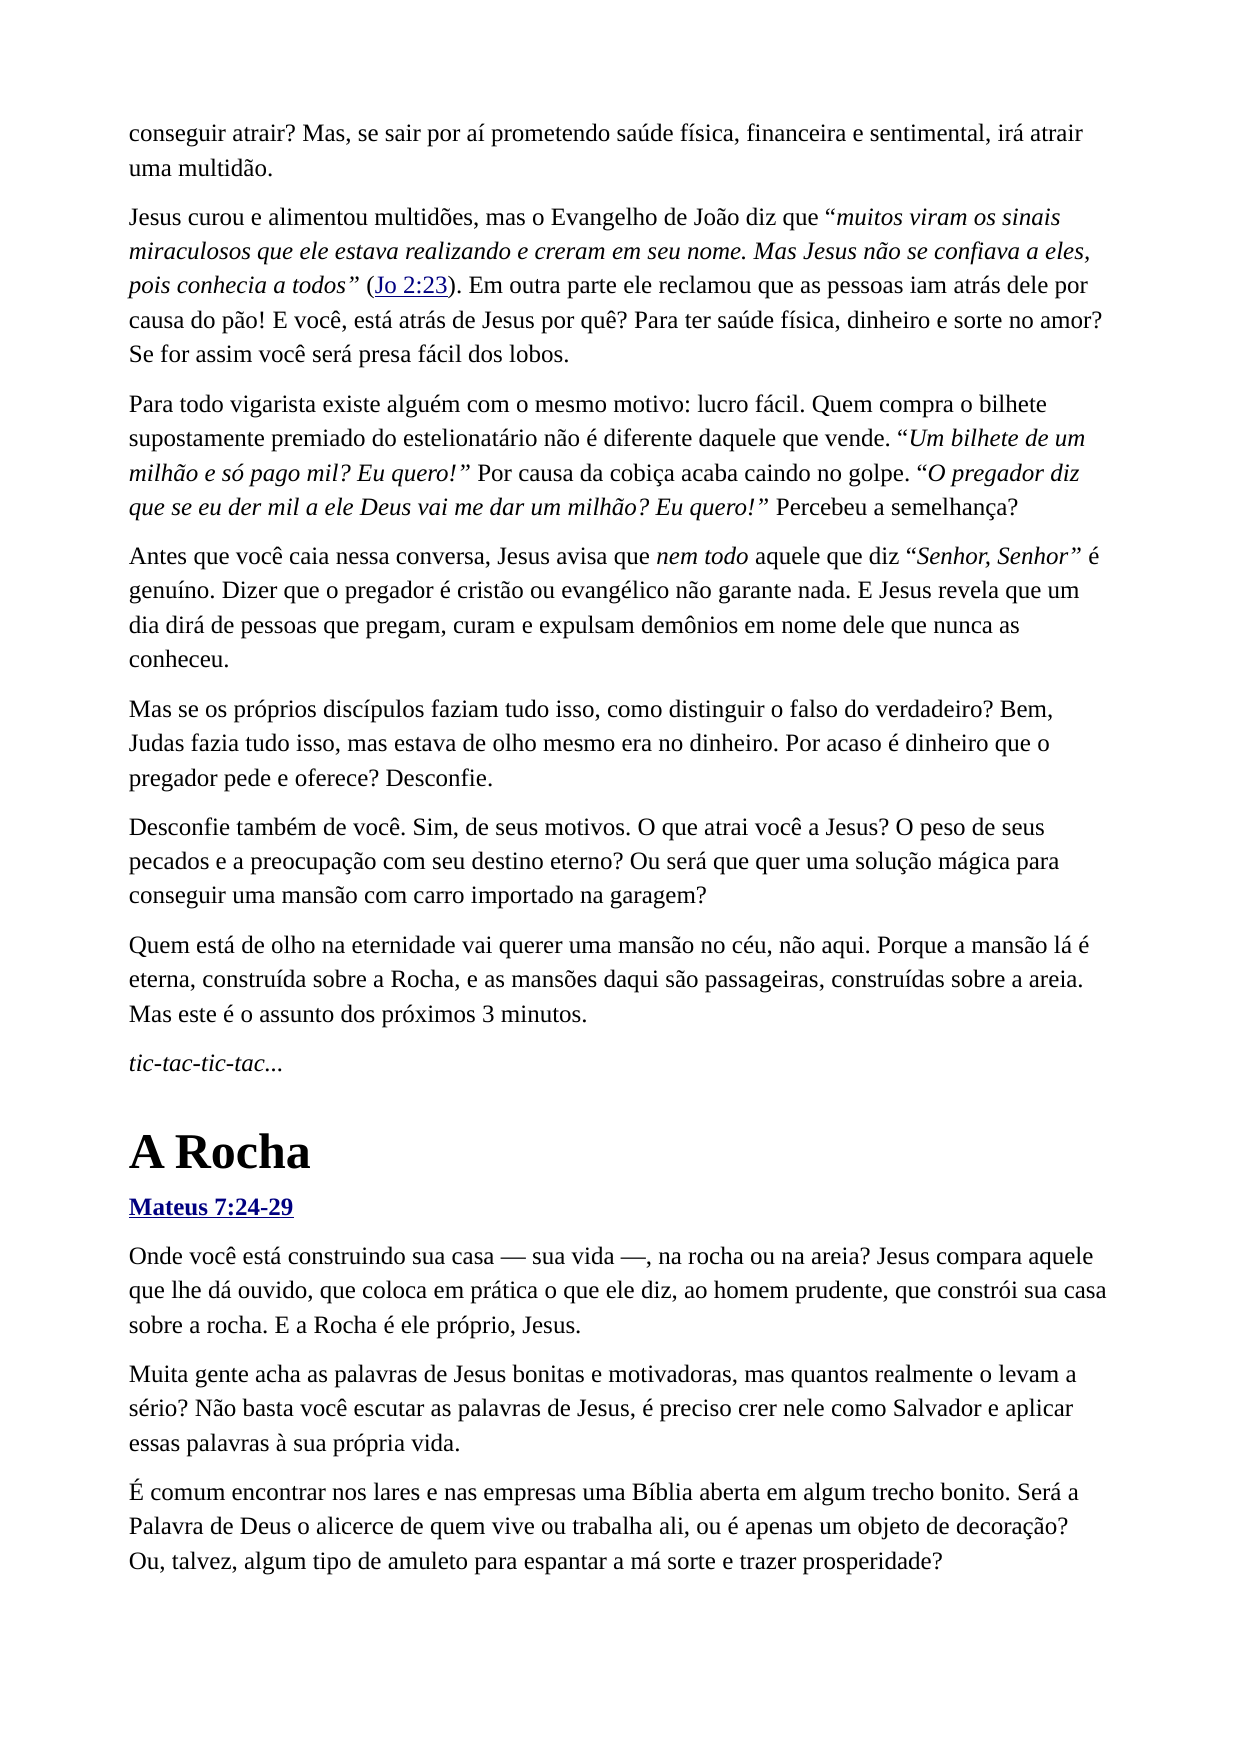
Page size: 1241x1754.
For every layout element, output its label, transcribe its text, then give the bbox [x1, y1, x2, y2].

text tic-tac-tic-tac... [129, 1048, 1111, 1076]
text Onde você está construindo sua casa — sua vida —, na rocha ou na areia? Jesus compara aquele que lhe dá ouvido, que coloca em prática o que ele diz, ao homem prudente, que constrói sua casa sobre a rocha. E a Rocha é ele próprio, Jesus. [129, 1241, 1111, 1338]
text Mas se os próprios discípulos faziam tudo isso, como distinguir o falso do verdadeiro? Bem, Judas fazia tudo isso, mas estava de olho mesmo era no dinheiro. Por acaso é dinheiro que o pregador pede e oferece? Desconfie. [129, 694, 1111, 791]
text Mateus 7:24-29 [129, 1192, 1111, 1221]
text É comum encontrar nos lares e nas empresas uma Bíblia aberta em algum trecho bonito. Será a Palavra de Deus o alicerce de quem vive ou trabalha ali, ou é apenas um objeto de decoração? Ou, talvez, algum tipo de amuleto para espantar a má sorte e trazer prosperidade? [129, 1477, 1111, 1574]
text conseguir atrair? Mas, se sair por aí prometendo saúde física, financeira e sentimental, irá atrair uma multidão. [129, 118, 1111, 181]
text Desconfie também de você. Sim, de seus motivos. O que atrai você a Jesus? O peso de seus pecados e a preocupação com seu destino eterno? Ou será que quer uma solução mágica para conseguir uma mansão com carro importado na garagem? [129, 812, 1111, 909]
text Quem está de olho na eternidade vai querer uma mansão no céu, não aqui. Porque a mansão lá é eterna, construída sobre a Rocha, e as mansões daqui são passageiras, construídas sobre a areia. Mas este é o assunto dos próximos 3 minutos. [129, 930, 1111, 1027]
text Jesus curou e alimentou multidões, mas o Evangelho de João diz que “muitos viram os sinais miraculosos que ele estava realizando e creram em seu nome. Mas Jesus não se confiava a eles, pois conhecia a todos” (Jo 2:23). Em outra parte ele reclamou que as pessoas iam atrás dele por causa do pão! E você, está atrás de Jesus por quê? Para ter saúde física, dinheiro e sorte no amor? Se for assim você será presa fácil dos lobos. [129, 202, 1111, 368]
subtitle A Rocha [129, 1122, 1111, 1179]
text Antes que você caia nessa conversa, Jesus avisa que nem todo aquele que diz “Senhor, Senhor” é genuíno. Dizer que o pregador é cristão ou evangélico não garante nada. E Jesus revela que um dia dirá de pessoas que pregam, curam e expulsam demônios em nome dele que nunca as conheceu. [129, 541, 1111, 673]
text Para todo vigarista existe alguém com o mesmo motivo: lucro fácil. Quem compra o bilhete supostamente premiado do estelionatário não é diferente daquele que vende. “Um bilhete de um milhão e só pago mil? Eu quero!” Por causa da cobiça acaba caindo no golpe. “O pregador diz que se eu der mil a ele Deus vai me dar um milhão? Eu quero!” Percebeu a semelhança? [129, 389, 1111, 521]
text Muita gente acha as palavras de Jesus bonitas e motivadoras, mas quantos realmente o levam a sério? Não basta você escutar as palavras de Jesus, é preciso crer nele como Salvador e aplicar essas palavras à sua própria vida. [129, 1359, 1111, 1457]
